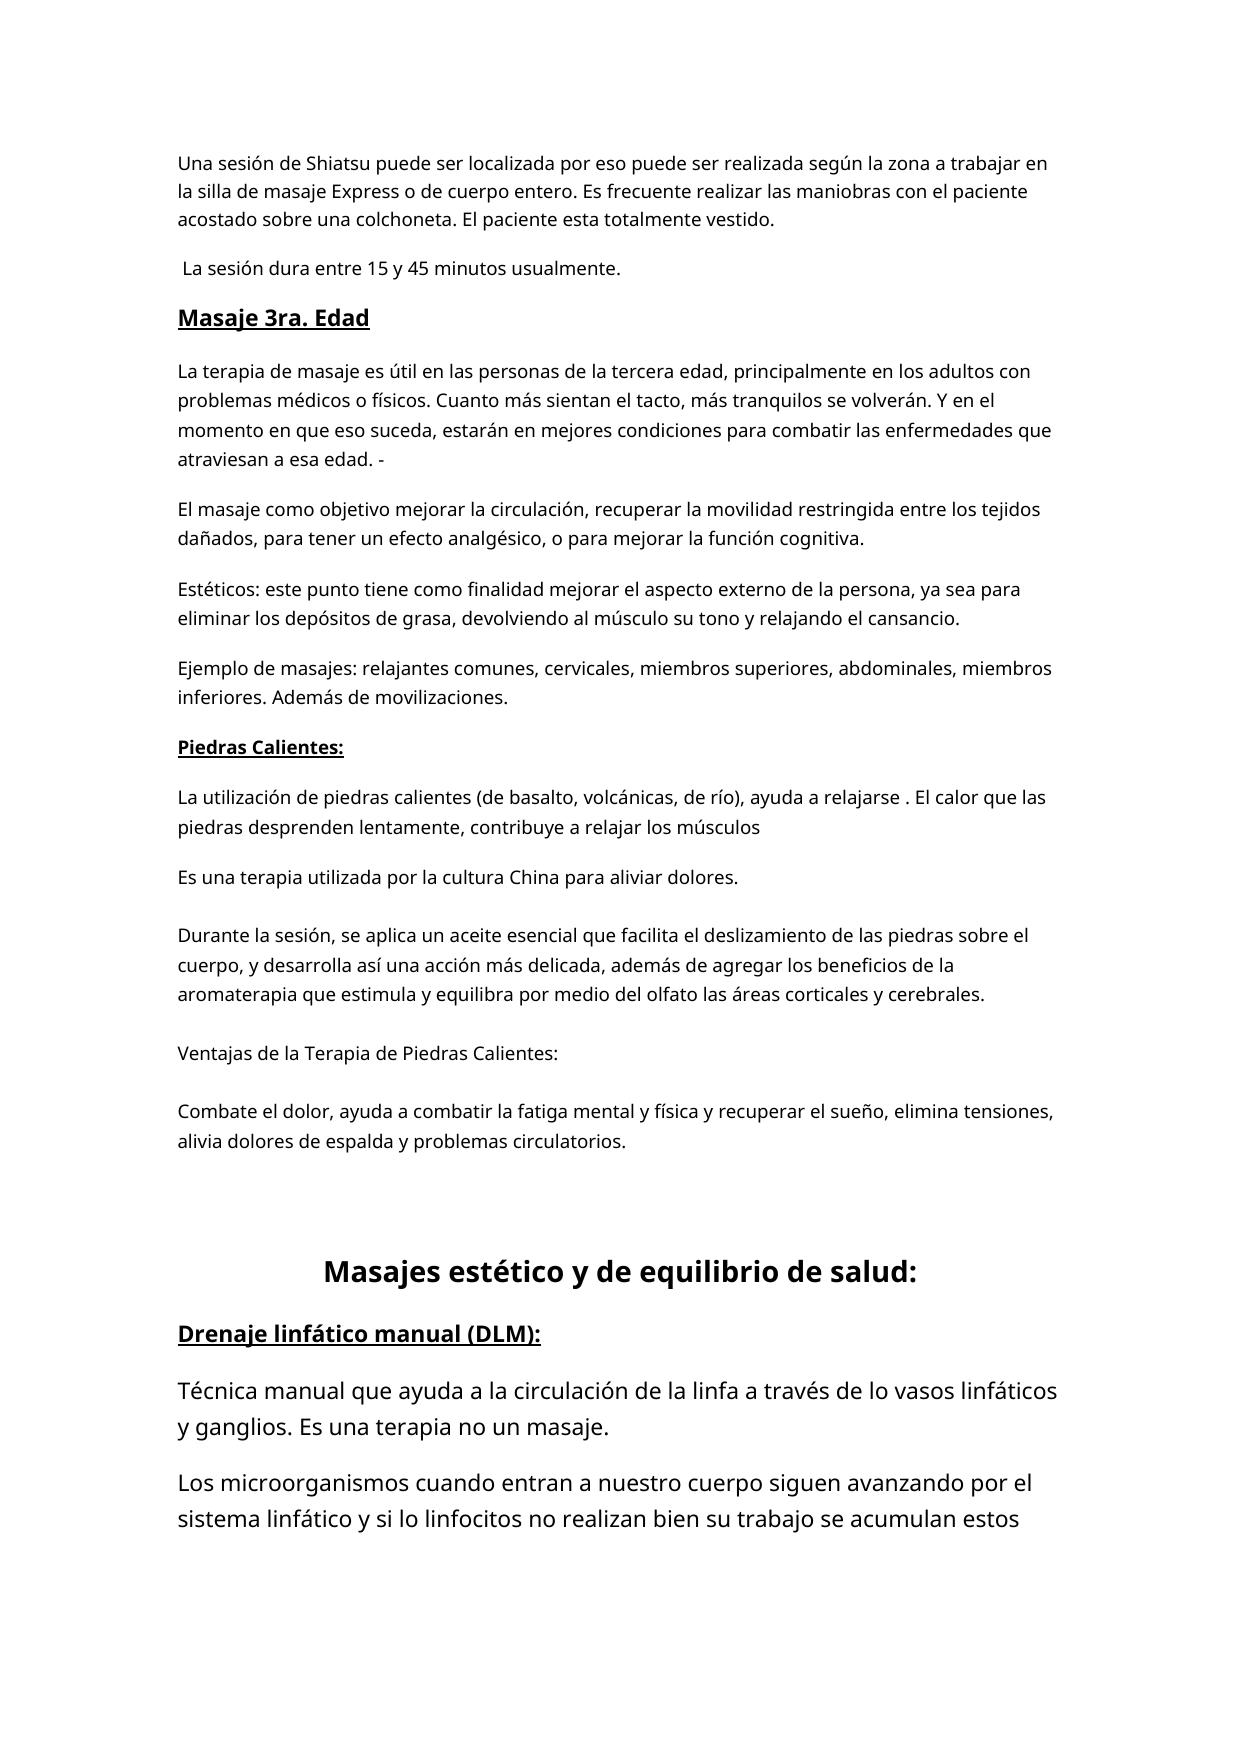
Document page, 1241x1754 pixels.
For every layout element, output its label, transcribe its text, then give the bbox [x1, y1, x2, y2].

text Los microorganismos cuando entran a nuestro cuerpo siguen avanzando por el sistema linfático y si lo linfocitos no realizan bien su trabajo se acumulan estos [177, 1467, 1063, 1534]
text Durante la sesión, se aplica un aceite esencial que facilita el deslizamiento de las piedras sobre el cuerpo, y desarrolla así una acción más delicada, además de agregar los beneficios de la aromaterapia que estimula y equilibra por medio del olfato las áreas corticales y cerebrales. [177, 923, 1063, 1007]
text Masajes estético y de equilibrio de salud: [177, 1251, 1063, 1291]
text Combate el dolor, ayuda a combatir la fatiga mental y física y recuperar el sueño, elimina tensiones, alivia dolores de espalda y problemas circulatorios. [177, 1099, 1063, 1154]
text Drenaje linfático manual (DLM): [177, 1318, 1063, 1349]
text La sesión dura entre 15 y 45 minutos usualmente. [177, 253, 1063, 281]
text La terapia de masaje es útil en las personas de la tercera edad, principalmente en los adultos con problemas médicos o físicos. Cuanto más sientan el tacto, más tranquilos se volverán. Y en el momento en que eso suceda, estarán en mejores condiciones para combatir las enfermedades que atraviesan a esa edad. - [177, 358, 1063, 472]
text El masaje como objetivo mejorar la circulación, recuperar la movilidad restringida entre los tejidos dañados, para tener un efecto analgésico, o para mejorar la función cognitiva. [177, 496, 1063, 551]
text Es una terapia utilizada por la cultura China para aliviar dolores. [177, 864, 1063, 889]
text Estéticos: este punto tiene como finalidad mejorar el aspecto externo de la persona, ya sea para eliminar los depósitos de grasa, devolviendo al músculo su tono y relajando el cansancio. [177, 576, 1063, 631]
text Ventajas de la Terapia de Piedras Calientes: [177, 1040, 1063, 1066]
text Ejemplo de masajes: relajantes comunes, cervicales, miembros superiores, abdominales, miembros inferiores. Además de movilizaciones. [177, 655, 1063, 710]
text Una sesión de Shiatsu puede ser localizada por eso puede ser realizada según la zona a trabajar en la silla de masaje Express o de cuerpo entero. Es frecuente realizar las maniobras con el paciente acostado sobre una colchoneta. El paciente esta totalmente vestido. [177, 148, 1063, 232]
text La utilización de piedras calientes (de basalto, volcánicas, de río), ayuda a relajarse . El calor que las piedras desprenden lentamente, contribuye a relajar los músculos [177, 785, 1063, 839]
text Piedras Calientes: [177, 734, 1063, 760]
text Masaje 3ra. Edad [177, 302, 1063, 333]
text Técnica manual que ayuda a la circulación de la linfa a través de lo vasos linfáticos y ganglios. Es una terapia no un masaje. [177, 1375, 1063, 1442]
